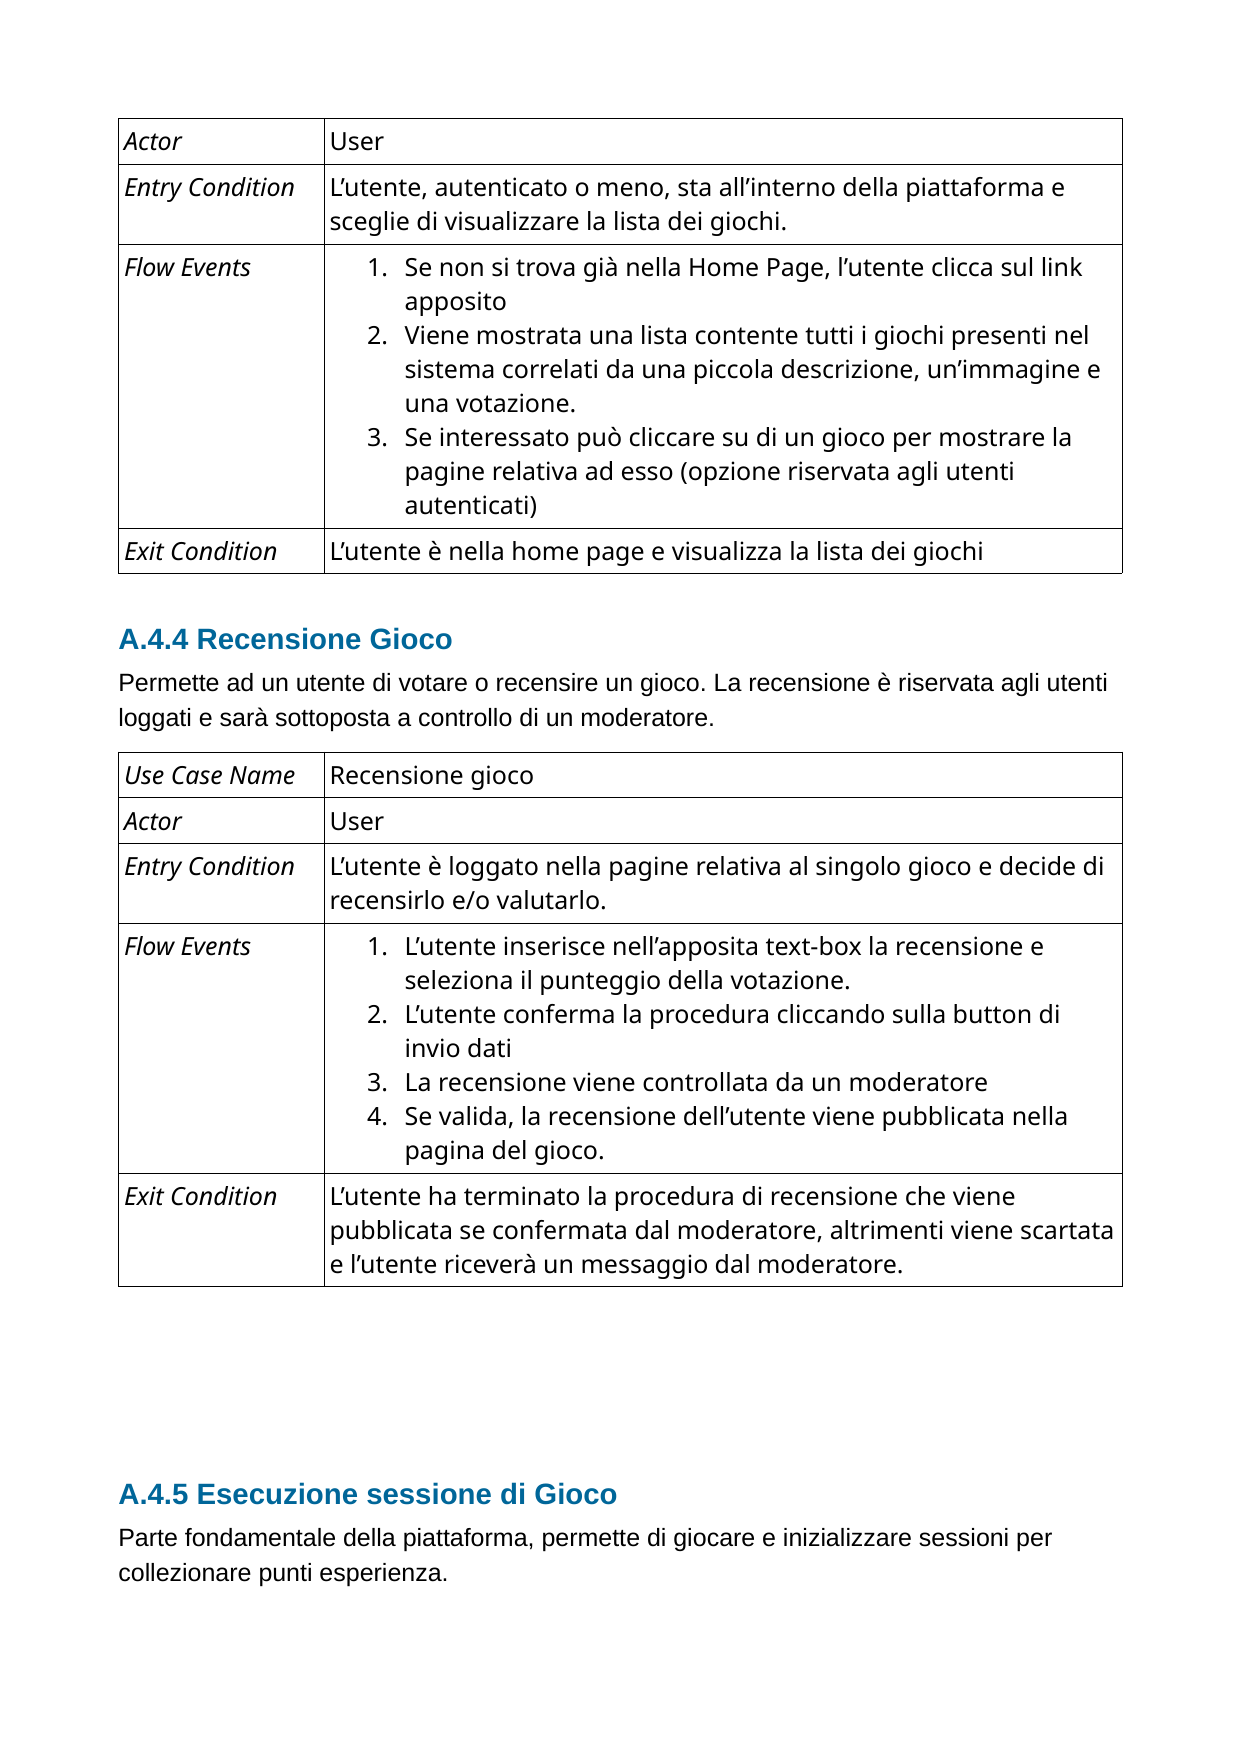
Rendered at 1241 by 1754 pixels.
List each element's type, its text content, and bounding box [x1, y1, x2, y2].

table_cell Entry Condition [119, 844, 324, 923]
table_cell L’utente ha terminato la procedura di recensione che viene pubblicata se confermata dal moderatore, altrimenti viene scartata e l’utente riceverà un messaggio dal moderatore. [325, 1174, 1122, 1286]
table_cell L’utente inserisce nell’apposita text-box la recensione e seleziona il punteggio della votazione. L’utente conferma la procedura cliccando sulla button di invio dati La recensione viene controllata da un moderatore Se valida, la recensione dell’utente viene pubblicata nella pagina del gioco. [325, 924, 1122, 1173]
table_header Recensione gioco [325, 753, 1122, 797]
table_cell L’utente è nella home page e visualizza la lista dei giochi [325, 529, 1122, 573]
table_header Use Case Name [119, 753, 324, 797]
table_cell Exit Condition [119, 529, 324, 573]
subtitle A.4.5 Esecuzione sessione di Gioco [118, 1477, 1122, 1511]
subtitle A.4.4 Recensione Gioco [118, 622, 1122, 656]
table_cell Se non si trova già nella Home Page, l’utente clicca sul link apposito Viene mostrata una lista contente tutti i giochi presenti nel sistema correlati da una piccola descrizione, un’immagine e una votazione. Se interessato può cliccare su di un gioco per mostrare la pagine relativa ad esso (opzione riservata agli utenti autenticati) [325, 245, 1122, 527]
text Permette ad un utente di votare o recensire un gioco. La recensione è riservata agli utenti loggati e sarà sottoposta a controllo di un moderatore. [118, 668, 1122, 731]
table_cell User [325, 798, 1122, 843]
table_cell Flow Events [119, 245, 324, 527]
table_cell Actor [119, 119, 324, 164]
table_cell L’utente è loggato nella pagine relativa al singolo gioco e decide di recensirlo e/o valutarlo. [325, 844, 1122, 923]
text Parte fondamentale della piattaforma, permette di giocare e inizializzare sessioni per collezionare punti esperienza. [118, 1523, 1122, 1586]
table_cell L’utente, autenticato o meno, sta all’interno della piattaforma e sceglie di visualizzare la lista dei giochi. [325, 165, 1122, 243]
table_cell User [325, 119, 1122, 164]
table_cell Actor [119, 798, 324, 843]
table_cell Exit Condition [119, 1174, 324, 1286]
table_cell Flow Events [119, 924, 324, 1173]
table_cell Entry Condition [119, 165, 324, 243]
